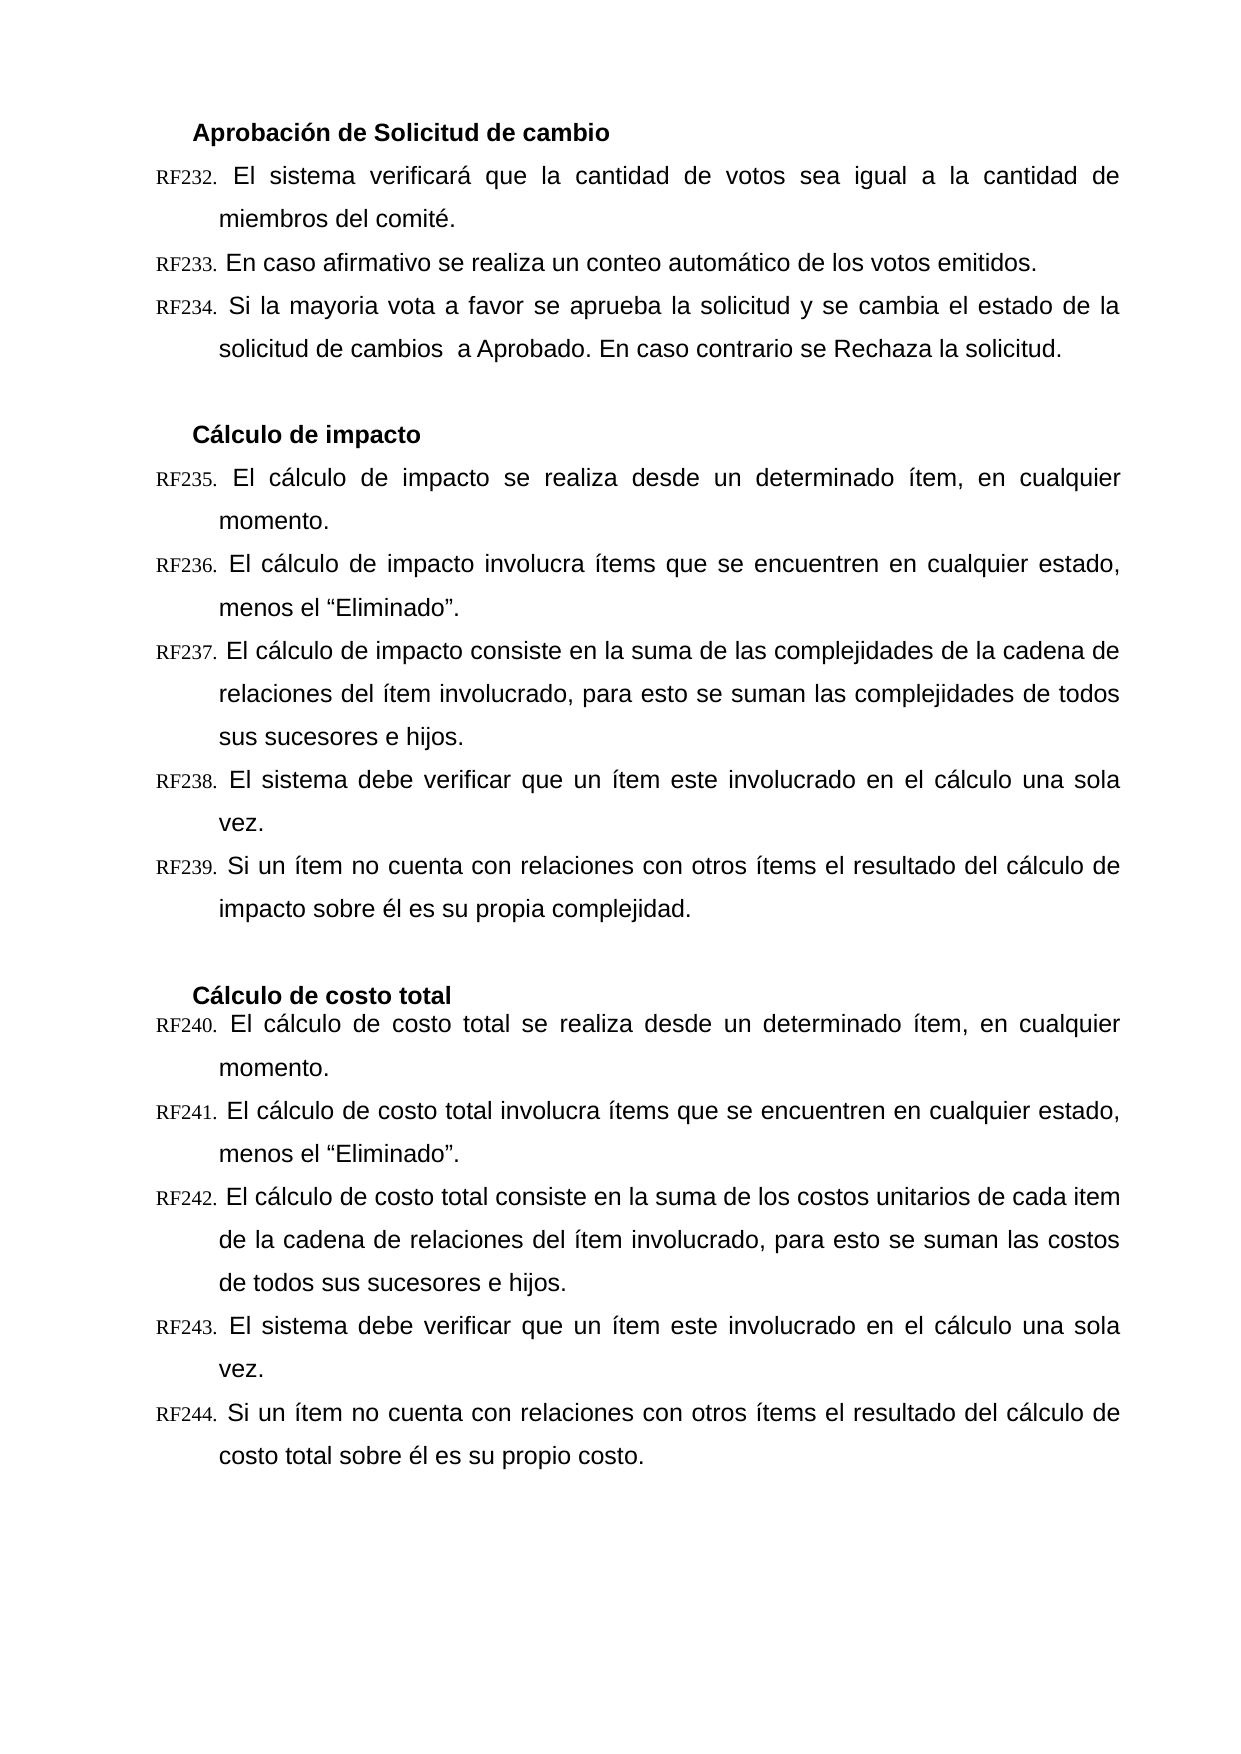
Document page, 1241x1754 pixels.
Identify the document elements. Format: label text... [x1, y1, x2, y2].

list El sistema verificará que la cantidad de votos sea igual a la cantidad de miembros del comité. [156, 161, 1122, 233]
list El sistema debe verificar que un ítem este involucrado en el cálculo una sola vez. [156, 1311, 1122, 1383]
list El cálculo de costo total involucra ítems que se encuentren en cualquier estado, menos el “Eliminado”. [156, 1096, 1122, 1167]
list Si un ítem no cuenta con relaciones con otros ítems el resultado del cálculo de impacto sobre él es su propia complejidad. [156, 851, 1122, 923]
list Si la mayoria vota a favor se aprueba la solicitud y se cambia el estado de la solicitud de cambios a Aprobado. En caso contrario se Rechaza la solicitud. [156, 291, 1122, 362]
list El cálculo de impacto involucra ítems que se encuentren en cualquier estado, menos el “Eliminado”. [156, 549, 1122, 621]
list El cálculo de costo total se realiza desde un determinado ítem, en cualquier momento. [156, 1009, 1122, 1081]
list El cálculo de costo total consiste en la suma de los costos unitarios de cada item de la cadena de relaciones del ítem involucrado, para esto se suman las costos de todos sus sucesores e hijos. [156, 1182, 1122, 1297]
list Si un ítem no cuenta con relaciones con otros ítems el resultado del cálculo de costo total sobre él es su propio costo. [156, 1397, 1122, 1469]
list En caso afirmativo se realiza un conteo automático de los votos emitidos. [156, 247, 1122, 276]
text Aprobación de Solicitud de cambio [118, 118, 1122, 147]
text Cálculo de impacto [118, 420, 1122, 449]
text Cálculo de costo total [118, 981, 1122, 1009]
list El cálculo de impacto se realiza desde un determinado ítem, en cualquier momento. [156, 463, 1122, 535]
list El sistema debe verificar que un ítem este involucrado en el cálculo una sola vez. [156, 765, 1122, 837]
list El cálculo de impacto consiste en la suma de las complejidades de la cadena de relaciones del ítem involucrado, para esto se suman las complejidades de todos sus sucesores e hijos. [156, 636, 1122, 751]
